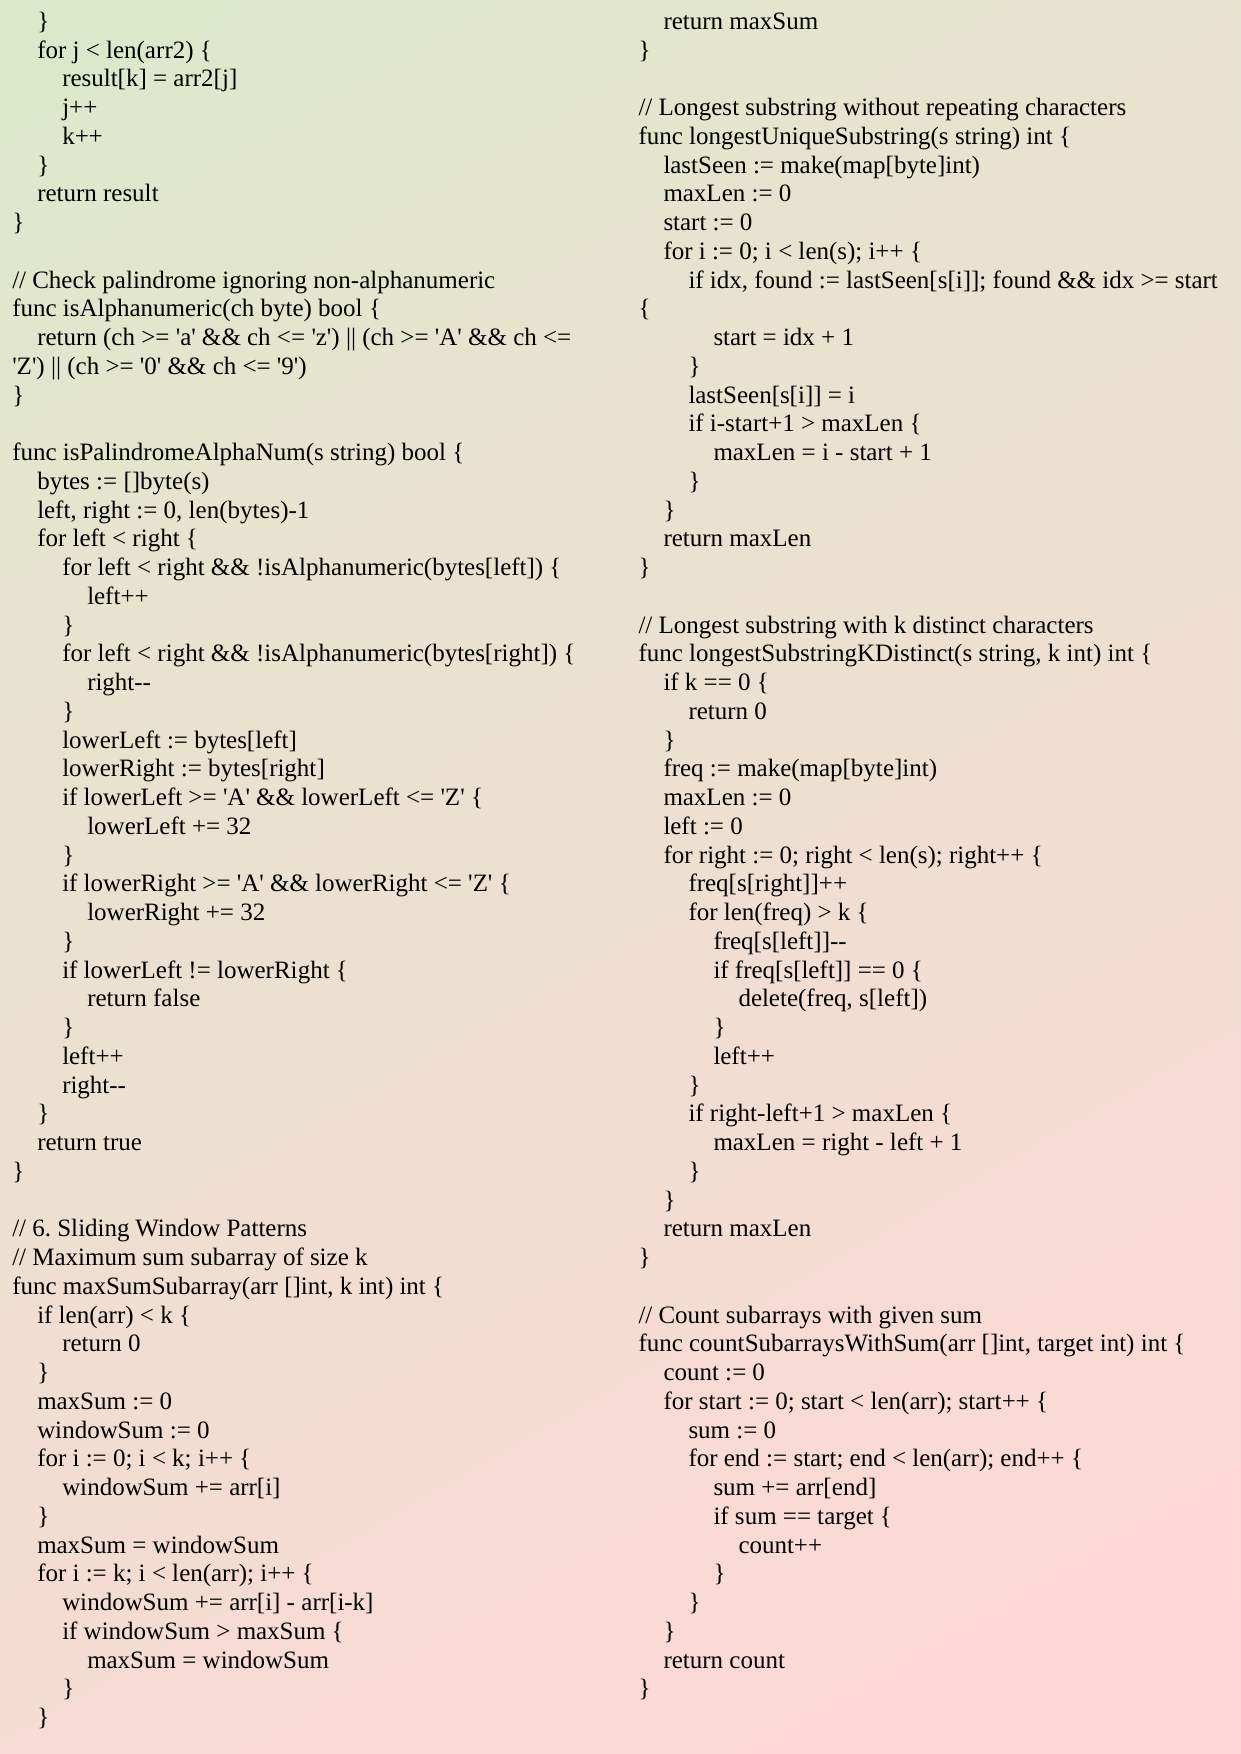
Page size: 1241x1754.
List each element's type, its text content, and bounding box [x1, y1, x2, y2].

text // Maximum sum subarray of size k [12, 1242, 608, 1271]
text start := 0 [638, 207, 1234, 236]
text if idx, found := lastSeen[s[i]]; found && idx >= start { [638, 265, 1234, 322]
text return count [638, 1645, 1234, 1673]
text return maxLen [638, 1213, 1234, 1242]
text maxLen = right - left + 1 [638, 1127, 1234, 1156]
text } [12, 696, 608, 725]
text } [638, 725, 1234, 753]
text count++ [638, 1530, 1234, 1558]
text } [638, 466, 1234, 495]
text left := 0 [638, 811, 1234, 840]
text } [638, 1558, 1234, 1587]
text } [638, 1587, 1234, 1616]
text // Count subarrays with given sum [638, 1300, 1234, 1328]
text maxSum := 0 [12, 1386, 608, 1415]
text lastSeen[s[i]] = i [638, 380, 1234, 408]
text } [12, 1702, 608, 1731]
text k++ [12, 121, 608, 150]
text return (ch >= 'a' && ch <= 'z') || (ch >= 'A' && ch <= 'Z') || (ch >= '0' && ch <= '9') [12, 322, 608, 380]
text for right := 0; right < len(s); right++ { [638, 840, 1234, 868]
text } [12, 1098, 608, 1127]
text } [12, 1156, 608, 1185]
text } [12, 1012, 608, 1041]
text bytes := []byte(s) [12, 466, 608, 495]
text } [12, 150, 608, 178]
text return false [12, 983, 608, 1012]
text } [12, 380, 608, 408]
text } [638, 351, 1234, 380]
text result[k] = arr2[j] [12, 63, 608, 92]
text if right-left+1 > maxLen { [638, 1098, 1234, 1127]
text freq := make(map[byte]int) [638, 753, 1234, 782]
text func isAlphanumeric(ch byte) bool { [12, 293, 608, 322]
text windowSum += arr[i] [12, 1472, 608, 1501]
text windowSum := 0 [12, 1415, 608, 1443]
text return 0 [638, 696, 1234, 725]
text maxSum = windowSum [12, 1530, 608, 1558]
text if len(arr) < k { [12, 1300, 608, 1328]
text for left < right && !isAlphanumeric(bytes[right]) { [12, 638, 608, 667]
text // 6. Sliding Window Patterns [12, 1213, 608, 1242]
text return maxSum [638, 6, 1234, 35]
text } [638, 495, 1234, 523]
text count := 0 [638, 1357, 1234, 1386]
text // Check palindrome ignoring non-alphanumeric [12, 265, 608, 293]
text if k == 0 { [638, 667, 1234, 696]
text // Longest substring without repeating characters [638, 92, 1234, 121]
text return maxLen [638, 523, 1234, 552]
text lowerRight := bytes[right] [12, 753, 608, 782]
text } [638, 1070, 1234, 1098]
text } [12, 926, 608, 955]
text if i-start+1 > maxLen { [638, 408, 1234, 437]
text windowSum += arr[i] - arr[i-k] [12, 1587, 608, 1616]
text sum += arr[end] [638, 1472, 1234, 1501]
text right-- [12, 1070, 608, 1098]
text return true [12, 1127, 608, 1156]
text } [12, 1673, 608, 1702]
text func longestUniqueSubstring(s string) int { [638, 121, 1234, 150]
text if lowerLeft >= 'A' && lowerLeft <= 'Z' { [12, 782, 608, 811]
text func countSubarraysWithSum(arr []int, target int) int { [638, 1328, 1234, 1357]
text maxSum = windowSum [12, 1645, 608, 1673]
text if sum == target { [638, 1501, 1234, 1530]
text for i := 0; i < k; i++ { [12, 1443, 608, 1472]
text start = idx + 1 [638, 322, 1234, 351]
text } [638, 552, 1234, 581]
text for end := start; end < len(arr); end++ { [638, 1443, 1234, 1472]
text } [638, 1673, 1234, 1702]
text } [638, 1156, 1234, 1185]
text for left < right && !isAlphanumeric(bytes[left]) { [12, 552, 608, 581]
text freq[s[right]]++ [638, 868, 1234, 897]
text left++ [638, 1041, 1234, 1070]
text freq[s[left]]-- [638, 926, 1234, 955]
text maxLen := 0 [638, 782, 1234, 811]
text func isPalindromeAlphaNum(s string) bool { [12, 437, 608, 466]
text } [12, 207, 608, 236]
text } [638, 1242, 1234, 1271]
text func longestSubstringKDistinct(s string, k int) int { [638, 638, 1234, 667]
text // Longest substring with k distinct characters [638, 610, 1234, 638]
text return 0 [12, 1328, 608, 1357]
text left++ [12, 581, 608, 610]
text lowerLeft += 32 [12, 811, 608, 840]
text return result [12, 178, 608, 207]
text if windowSum > maxSum { [12, 1616, 608, 1645]
text func maxSumSubarray(arr []int, k int) int { [12, 1271, 608, 1300]
text for i := k; i < len(arr); i++ { [12, 1558, 608, 1587]
text right-- [12, 667, 608, 696]
text lowerRight += 32 [12, 897, 608, 926]
text maxLen = i - start + 1 [638, 437, 1234, 466]
text if lowerLeft != lowerRight { [12, 955, 608, 983]
text left, right := 0, len(bytes)-1 [12, 495, 608, 523]
text lowerLeft := bytes[left] [12, 725, 608, 753]
text j++ [12, 92, 608, 121]
text delete(freq, s[left]) [638, 983, 1234, 1012]
text left++ [12, 1041, 608, 1070]
text if freq[s[left]] == 0 { [638, 955, 1234, 983]
text } [12, 1357, 608, 1386]
text } [12, 1501, 608, 1530]
text if lowerRight >= 'A' && lowerRight <= 'Z' { [12, 868, 608, 897]
text lastSeen := make(map[byte]int) [638, 150, 1234, 178]
text for len(freq) > k { [638, 897, 1234, 926]
text for j < len(arr2) { [12, 35, 608, 63]
text } [12, 840, 608, 868]
text } [12, 610, 608, 638]
text sum := 0 [638, 1415, 1234, 1443]
text } [638, 1616, 1234, 1645]
text } [638, 35, 1234, 63]
text for start := 0; start < len(arr); start++ { [638, 1386, 1234, 1415]
text for left < right { [12, 523, 608, 552]
text for i := 0; i < len(s); i++ { [638, 236, 1234, 265]
text } [638, 1185, 1234, 1213]
text } [12, 6, 608, 35]
text } [638, 1012, 1234, 1041]
text maxLen := 0 [638, 178, 1234, 207]
